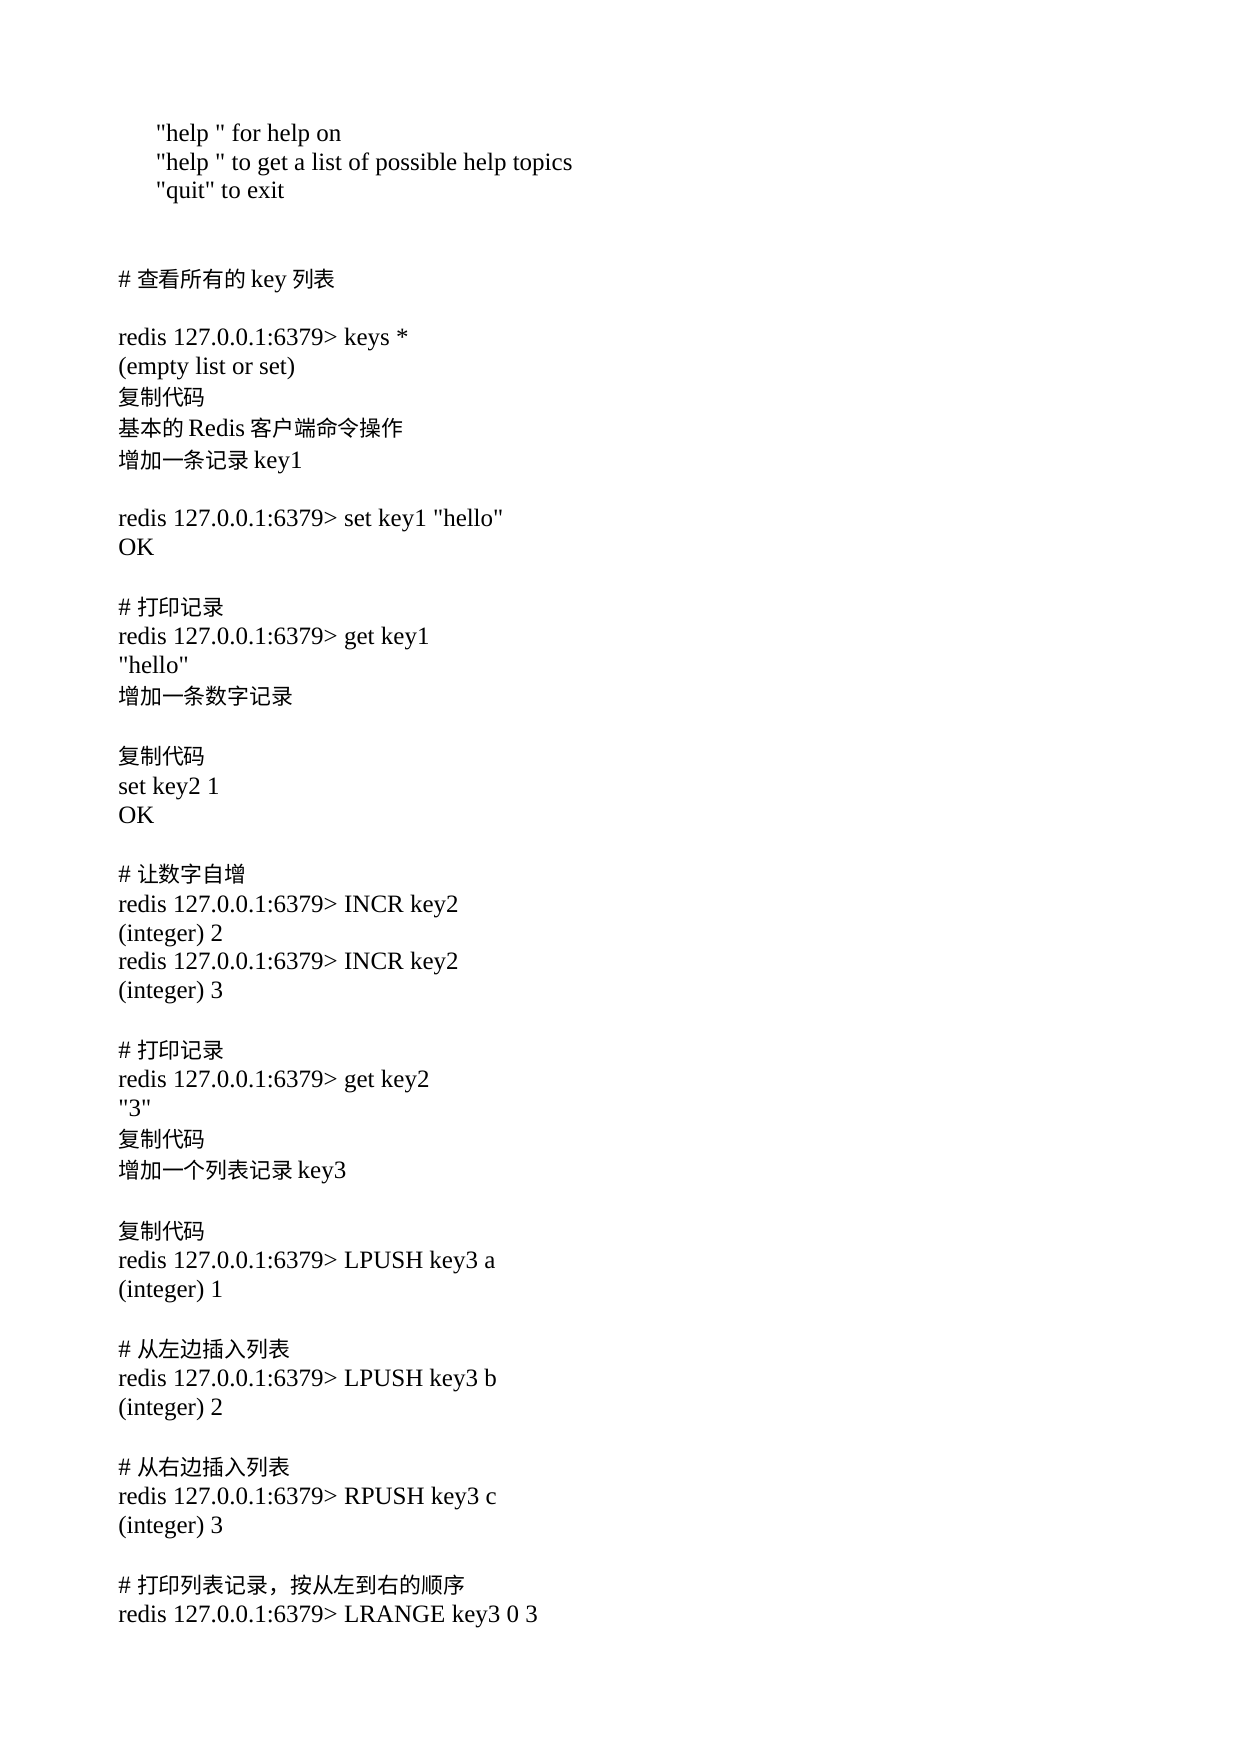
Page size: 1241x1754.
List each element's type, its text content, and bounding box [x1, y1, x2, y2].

text redis 127.0.0.1:6379> INCR key2 [118, 946, 1122, 975]
text "quit" to exit [118, 176, 1122, 204]
text redis 127.0.0.1:6379> LRANGE key3 0 3 [118, 1599, 1122, 1628]
text # 让数字自增 [118, 857, 1122, 889]
text # 查看所有的key列表 [118, 262, 1122, 293]
text 复制代码 [118, 1122, 1122, 1153]
text (integer) 2 [118, 918, 1122, 946]
text redis 127.0.0.1:6379> LPUSH key3 b [118, 1363, 1122, 1392]
text # 打印记录 [118, 590, 1122, 621]
text "help " for help on [118, 118, 1122, 147]
text # 从左边插入列表 [118, 1332, 1122, 1363]
text redis 127.0.0.1:6379> INCR key2 [118, 889, 1122, 918]
text "help " to get a list of possible help topics [118, 147, 1122, 176]
text (integer) 1 [118, 1274, 1122, 1303]
text 复制代码 [118, 380, 1122, 411]
text redis 127.0.0.1:6379> set key1 "hello" [118, 503, 1122, 532]
text set key2 1 [118, 771, 1122, 800]
text # 打印列表记录，按从左到右的顺序 [118, 1568, 1122, 1599]
text 增加一条记录key1 [118, 443, 1122, 475]
text redis 127.0.0.1:6379> get key1 [118, 621, 1122, 650]
text "3" [118, 1093, 1122, 1122]
text (integer) 2 [118, 1392, 1122, 1421]
text 基本的Redis客户端命令操作 [118, 411, 1122, 443]
text "hello" [118, 650, 1122, 679]
text (integer) 3 [118, 975, 1122, 1004]
text (integer) 3 [118, 1510, 1122, 1539]
text (empty list or set) [118, 351, 1122, 380]
text 复制代码 [118, 739, 1122, 771]
text 复制代码 [118, 1214, 1122, 1246]
text redis 127.0.0.1:6379> get key2 [118, 1064, 1122, 1093]
text redis 127.0.0.1:6379> LPUSH key3 a [118, 1246, 1122, 1274]
text 增加一条数字记录 [118, 679, 1122, 711]
text # 打印记录 [118, 1033, 1122, 1064]
text # 从右边插入列表 [118, 1450, 1122, 1481]
text 增加一个列表记录key3 [118, 1153, 1122, 1185]
text redis 127.0.0.1:6379> keys * [118, 322, 1122, 351]
text OK [118, 800, 1122, 828]
text redis 127.0.0.1:6379> RPUSH key3 c [118, 1481, 1122, 1510]
text OK [118, 532, 1122, 561]
